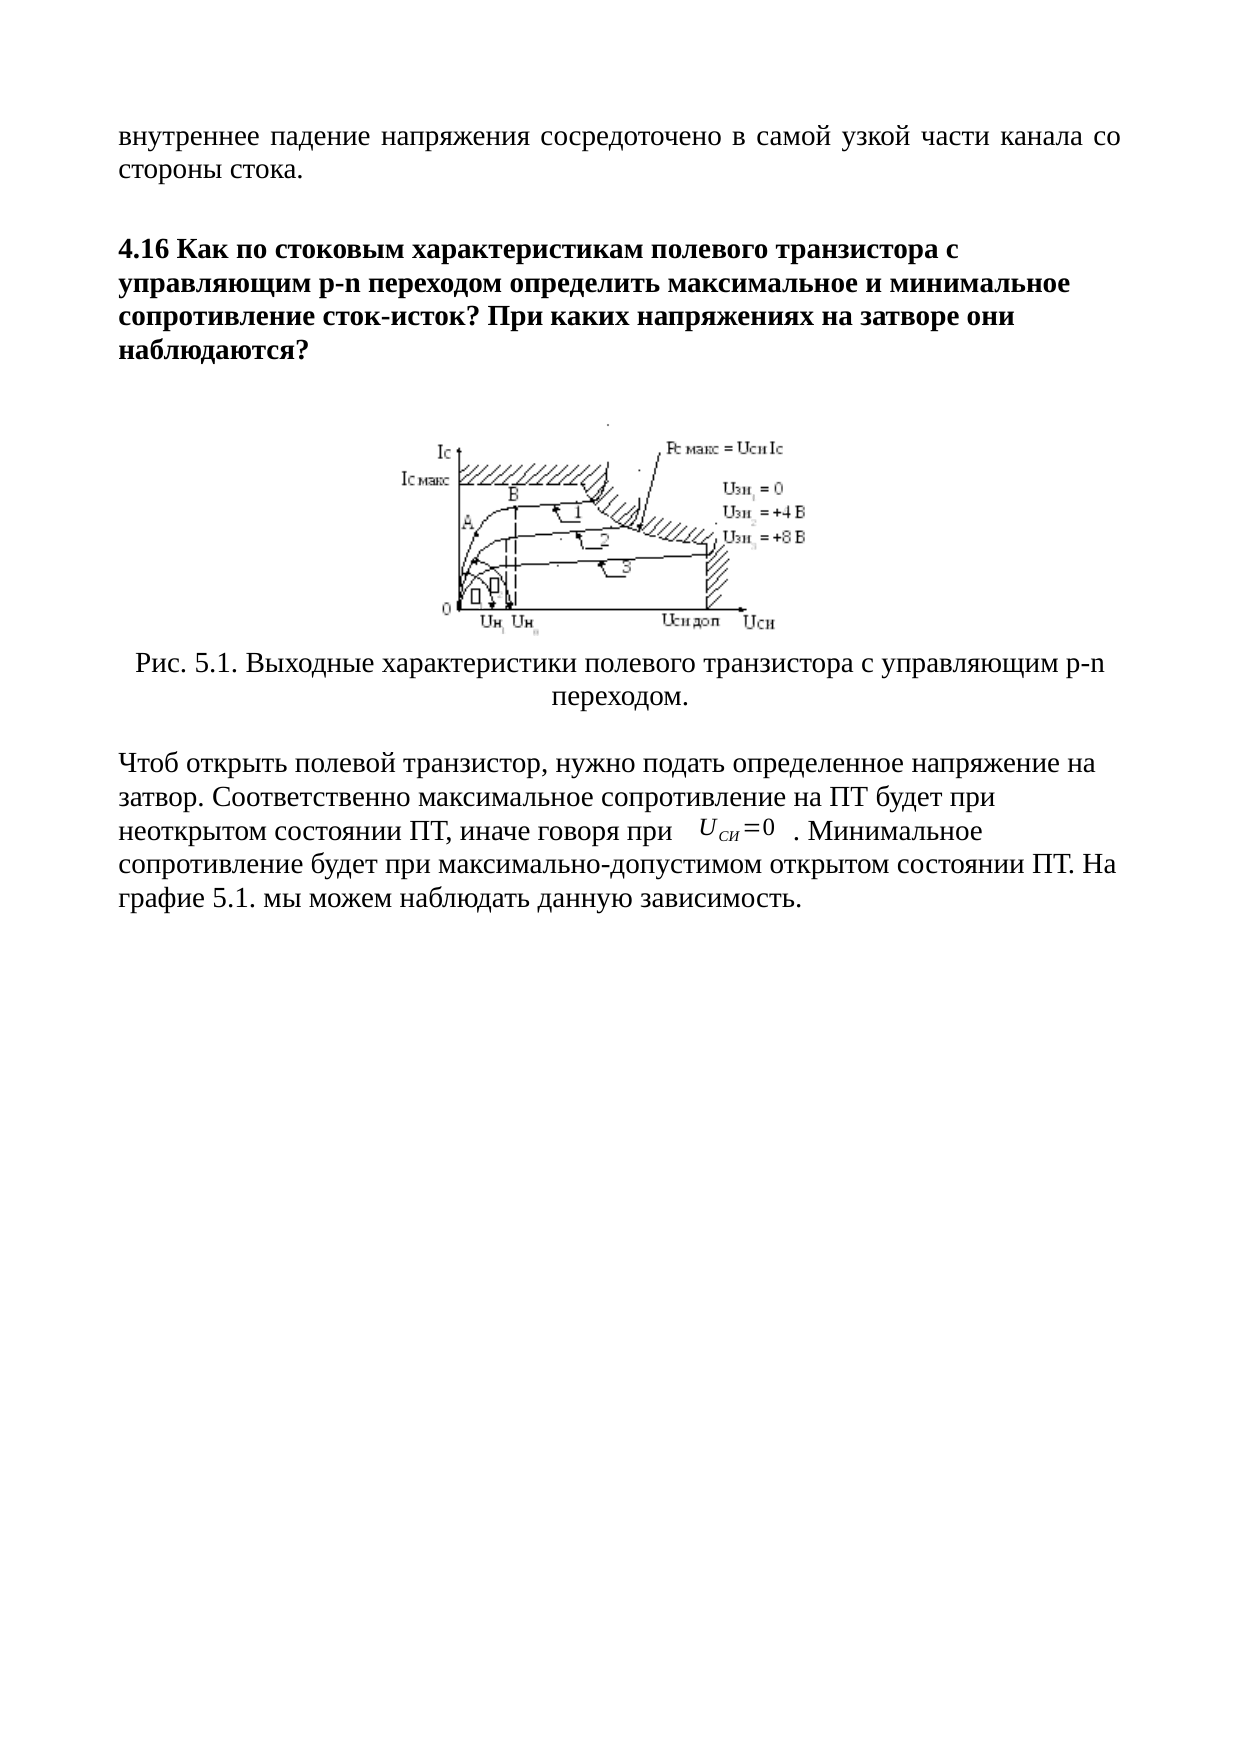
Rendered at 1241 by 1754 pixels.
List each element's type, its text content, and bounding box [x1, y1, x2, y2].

picture [386, 423, 855, 645]
text Чтоб открыть полевой транзистор, нужно подать определенное напряжение на затвор. Соответственно максимальное сопротивление на ПТ будет при неоткрытом состоянии ПТ, иначе говоря при . Минимальное сопротивление будет при максимально-допустимом открытом состоянии ПТ. На графие 5.1. мы можем наблюдать данную зависимость. [118, 746, 1122, 913]
text 4.16 Как по стоковым характеристикам полевого транзистора с управляющим p-n переходом определить максимальное и минимальное сопротивление сток-исток? При каких напряжениях на затворе они наблюдаются? [118, 231, 1122, 365]
text внутреннее падение напряжения сосредоточено в самой узкой части канала со стороны стока. [118, 118, 1122, 185]
text Рис. 5.1. Выходные характеристики полевого транзистора с управляющим p-n переходом. [118, 399, 1122, 712]
